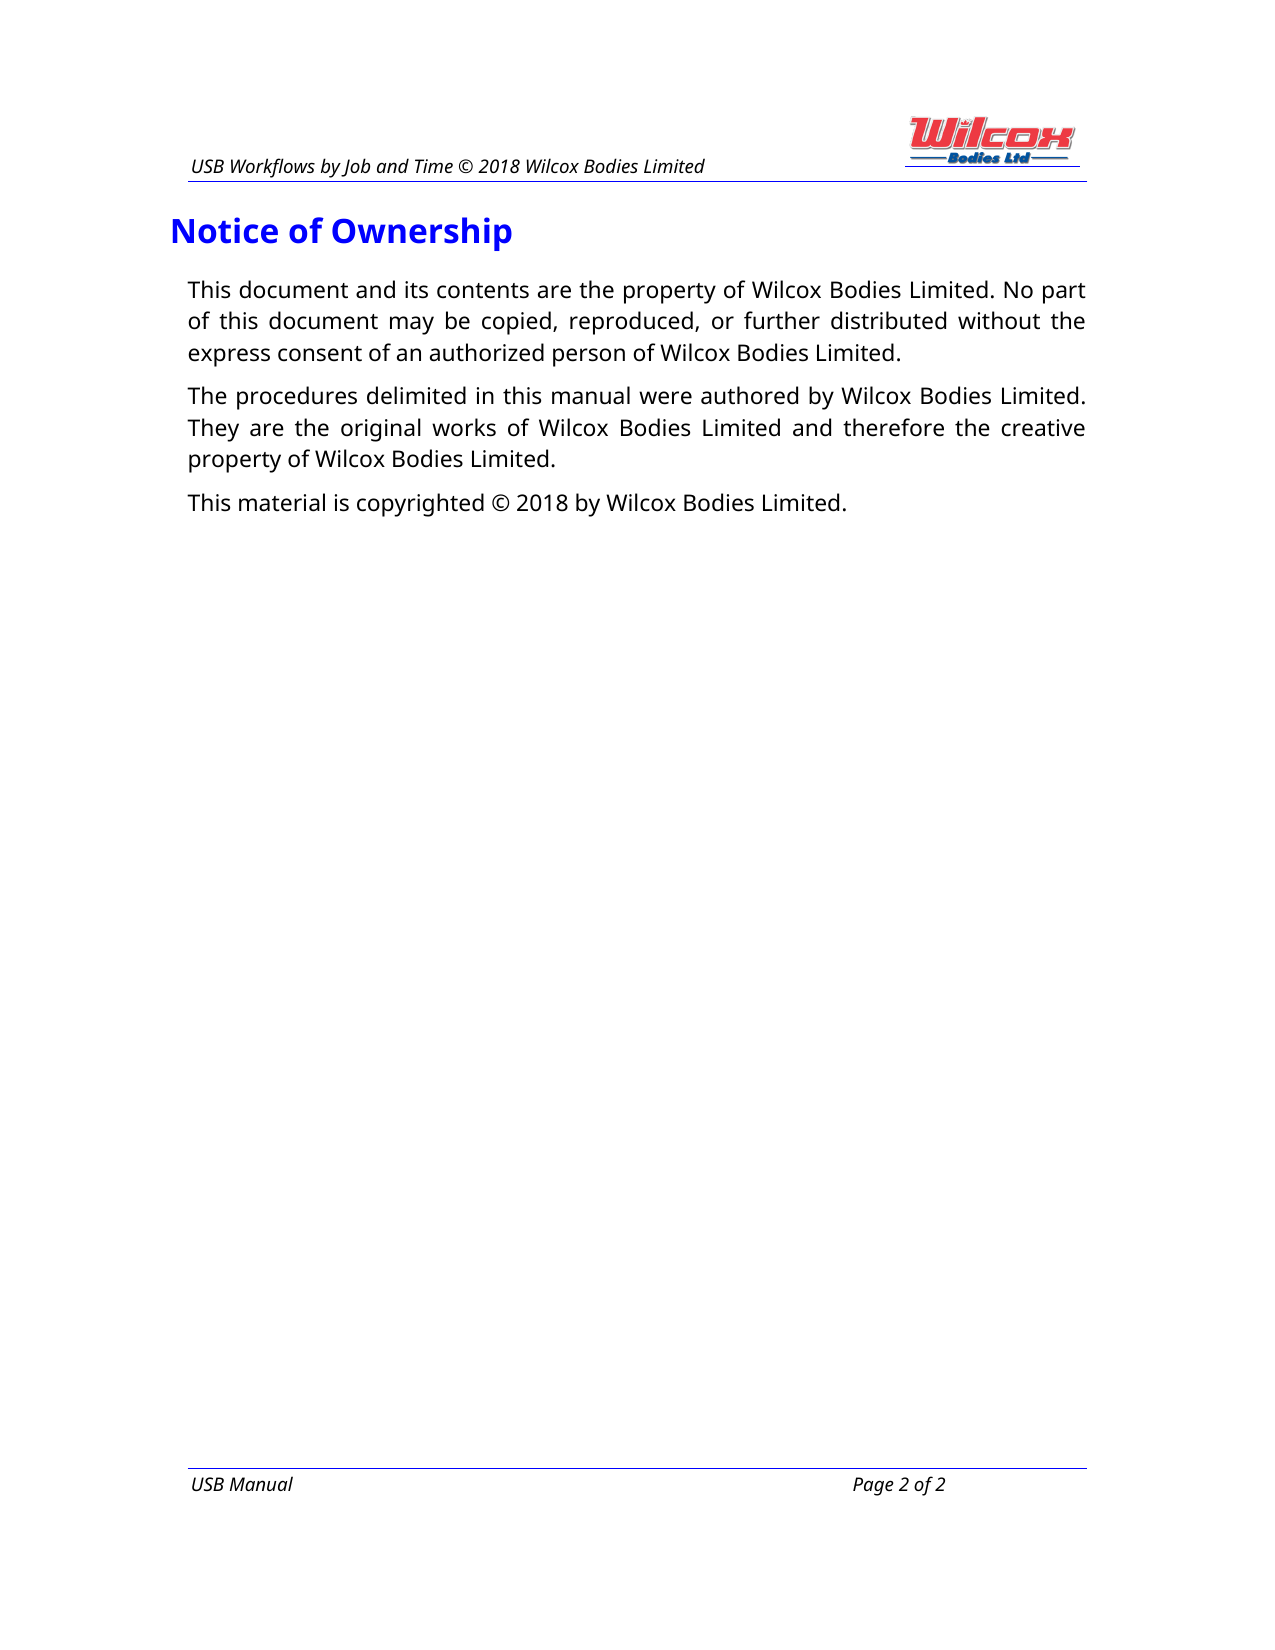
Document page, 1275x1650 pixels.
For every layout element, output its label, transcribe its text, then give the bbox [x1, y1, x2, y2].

subtitle Notice of Ownership [169, 207, 1087, 253]
picture [908, 115, 1077, 164]
text This document and its contents are the property of Wilcox Bodies Limited. No part of this document may be copied, reproduced, or further distributed without the express consent of an authorized person of Wilcox Bodies Limited. [187, 274, 1087, 368]
text The procedures delimited in this manual were authored by Wilcox Bodies Limited. They are the original works of Wilcox Bodies Limited and therefore the creative property of Wilcox Bodies Limited. [187, 380, 1087, 474]
text This material is copyrighted © 2018 by Wilcox Bodies Limited. [187, 486, 1087, 518]
